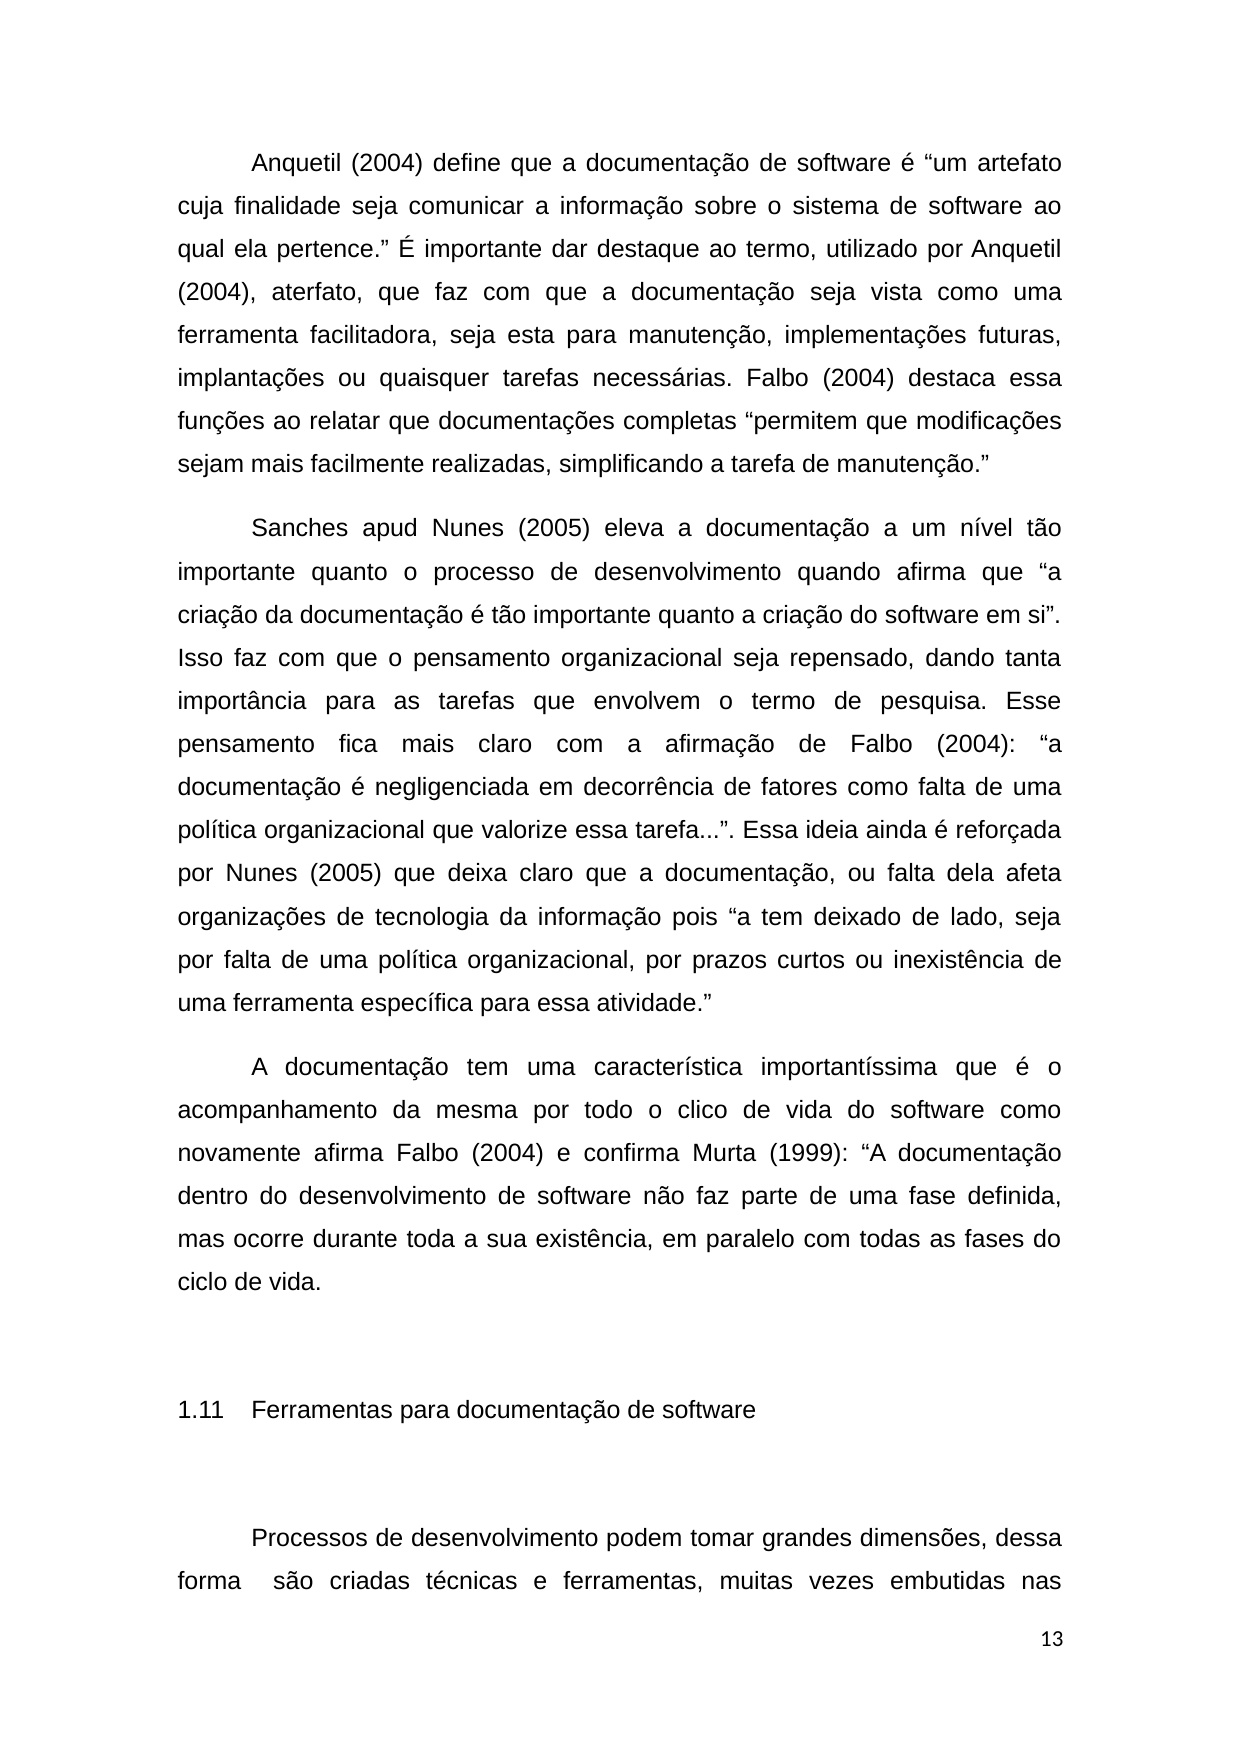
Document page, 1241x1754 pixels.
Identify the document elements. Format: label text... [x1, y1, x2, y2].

text Processos de desenvolvimento podem tomar grandes dimensões, dessa forma são criadas técnicas e ferramentas, muitas vezes embutidas nas [177, 1523, 1063, 1595]
text A documentação tem uma característica importantíssima que é o acompanhamento da mesma por todo o clico de vida do software como novamente afirma Falbo (2004) e confirma Murta (1999): “A documentação dentro do desenvolvimento de software não faz parte de uma fase definida, mas ocorre durante toda a sua existência, em paralelo com todas as fases do ciclo de vida. [177, 1052, 1063, 1296]
text 1.11 Ferramentas para documentação de software [177, 1395, 1063, 1424]
text Sanches apud Nunes (2005) eleva a documentação a um nível tão importante quanto o processo de desenvolvimento quando afirma que “a criação da documentação é tão importante quanto a criação do software em si”. Isso faz com que o pensamento organizacional seja repensado, dando tanta importância para as tarefas que envolvem o termo de pesquisa. Esse pensamento fica mais claro com a afirmação de Falbo (2004): “a documentação é negligenciada em decorrência de fatores como falta de uma política organizacional que valorize essa tarefa...”. Essa ideia ainda é reforçada por Nunes (2005) que deixa claro que a documentação, ou falta dela afeta organizações de tecnologia da informação pois “a tem deixado de lado, seja por falta de uma política organizacional, por prazos curtos ou inexistência de uma ferramenta específica para essa atividade.” [177, 513, 1063, 1017]
text Anquetil (2004) define que a documentação de software é “um artefato cuja finalidade seja comunicar a informação sobre o sistema de software ao qual ela pertence.” É importante dar destaque ao termo, utilizado por Anquetil (2004), aterfato, que faz com que a documentação seja vista como uma ferramenta facilitadora, seja esta para manutenção, implementações futuras, implantações ou quaisquer tarefas necessárias. Falbo (2004) destaca essa funções ao relatar que documentações completas “permitem que modificações sejam mais facilmente realizadas, simplificando a tarefa de manutenção.” [177, 148, 1063, 478]
